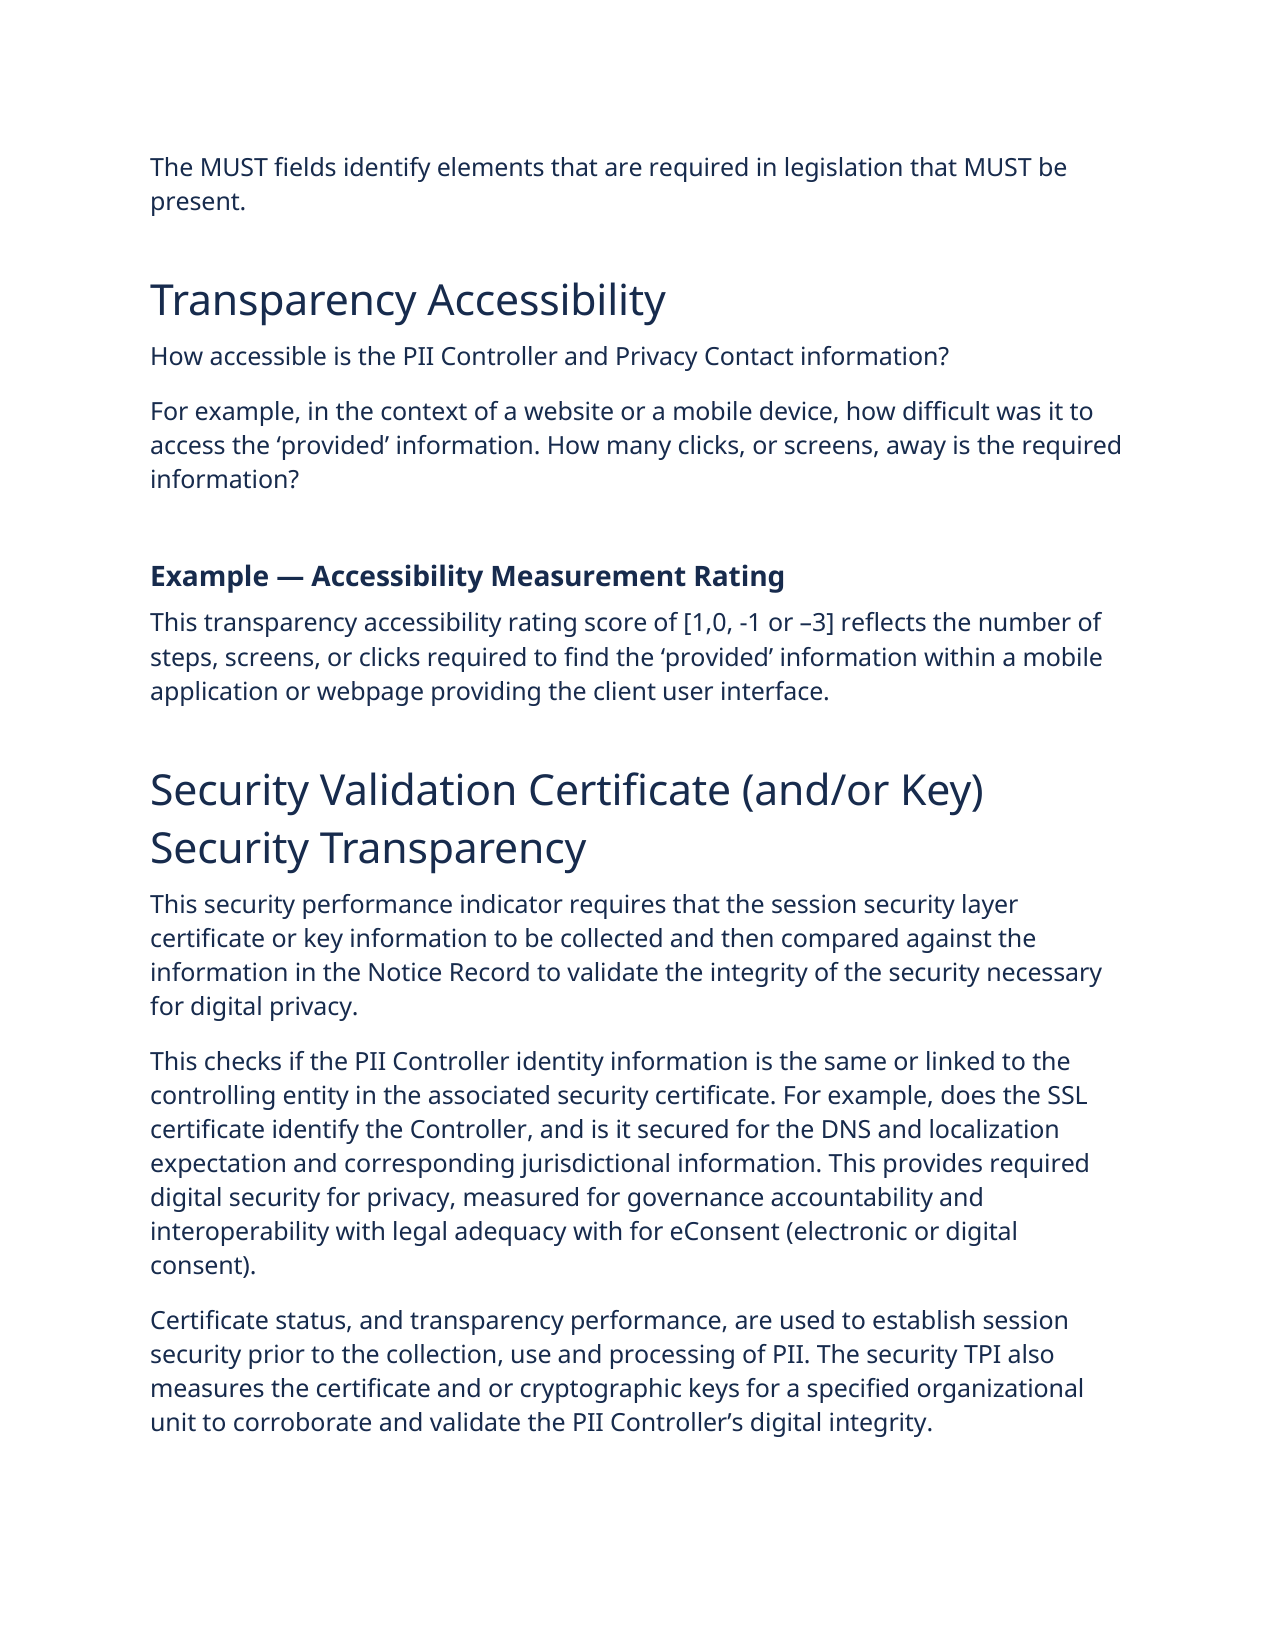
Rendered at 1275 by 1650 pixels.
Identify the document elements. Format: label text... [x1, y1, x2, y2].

text The MUST fields identify elements that are required in legislation that MUST be present. [150, 150, 1125, 218]
subtitle Example — Accessibility Measurement Rating [150, 556, 1125, 595]
subtitle Transparency Accessibility [150, 270, 1125, 328]
subtitle Security Validation Certificate (and/or Key) Security Transparency [150, 759, 1125, 876]
text How accessible is the PII Controller and Privacy Contact information? [150, 339, 1125, 373]
text This security performance indicator requires that the session security layer certificate or key information to be collected and then compared against the information in the Notice Record to validate the integrity of the security necessary for digital privacy. [150, 886, 1125, 1022]
text For example, in the context of a website or a mobile device, how difficult was it to access the ‘provided’ information. How many clicks, or screens, away is the required information? [150, 394, 1125, 496]
text This transparency accessibility rating score of [1,0, -1 or –3] reflects the number of steps, screens, or clicks required to find the ‘provided’ information within a mobile application or webpage providing the client user interface. [150, 605, 1125, 707]
text Certificate status, and transparency performance, are used to establish session security prior to the collection, use and processing of PII. The security TPI also measures the certificate and or cryptographic keys for a specified organizational unit to corroborate and validate the PII Controller’s digital integrity. [150, 1303, 1125, 1439]
text This checks if the PII Controller identity information is the same or linked to the controlling entity in the associated security certificate. For example, does the SSL certificate identify the Controller, and is it secured for the DNS and localization expectation and corresponding jurisdictional information. This provides required digital security for privacy, measured for governance accountability and interoperability with legal adequacy with for eConsent (electronic or digital consent). [150, 1043, 1125, 1282]
